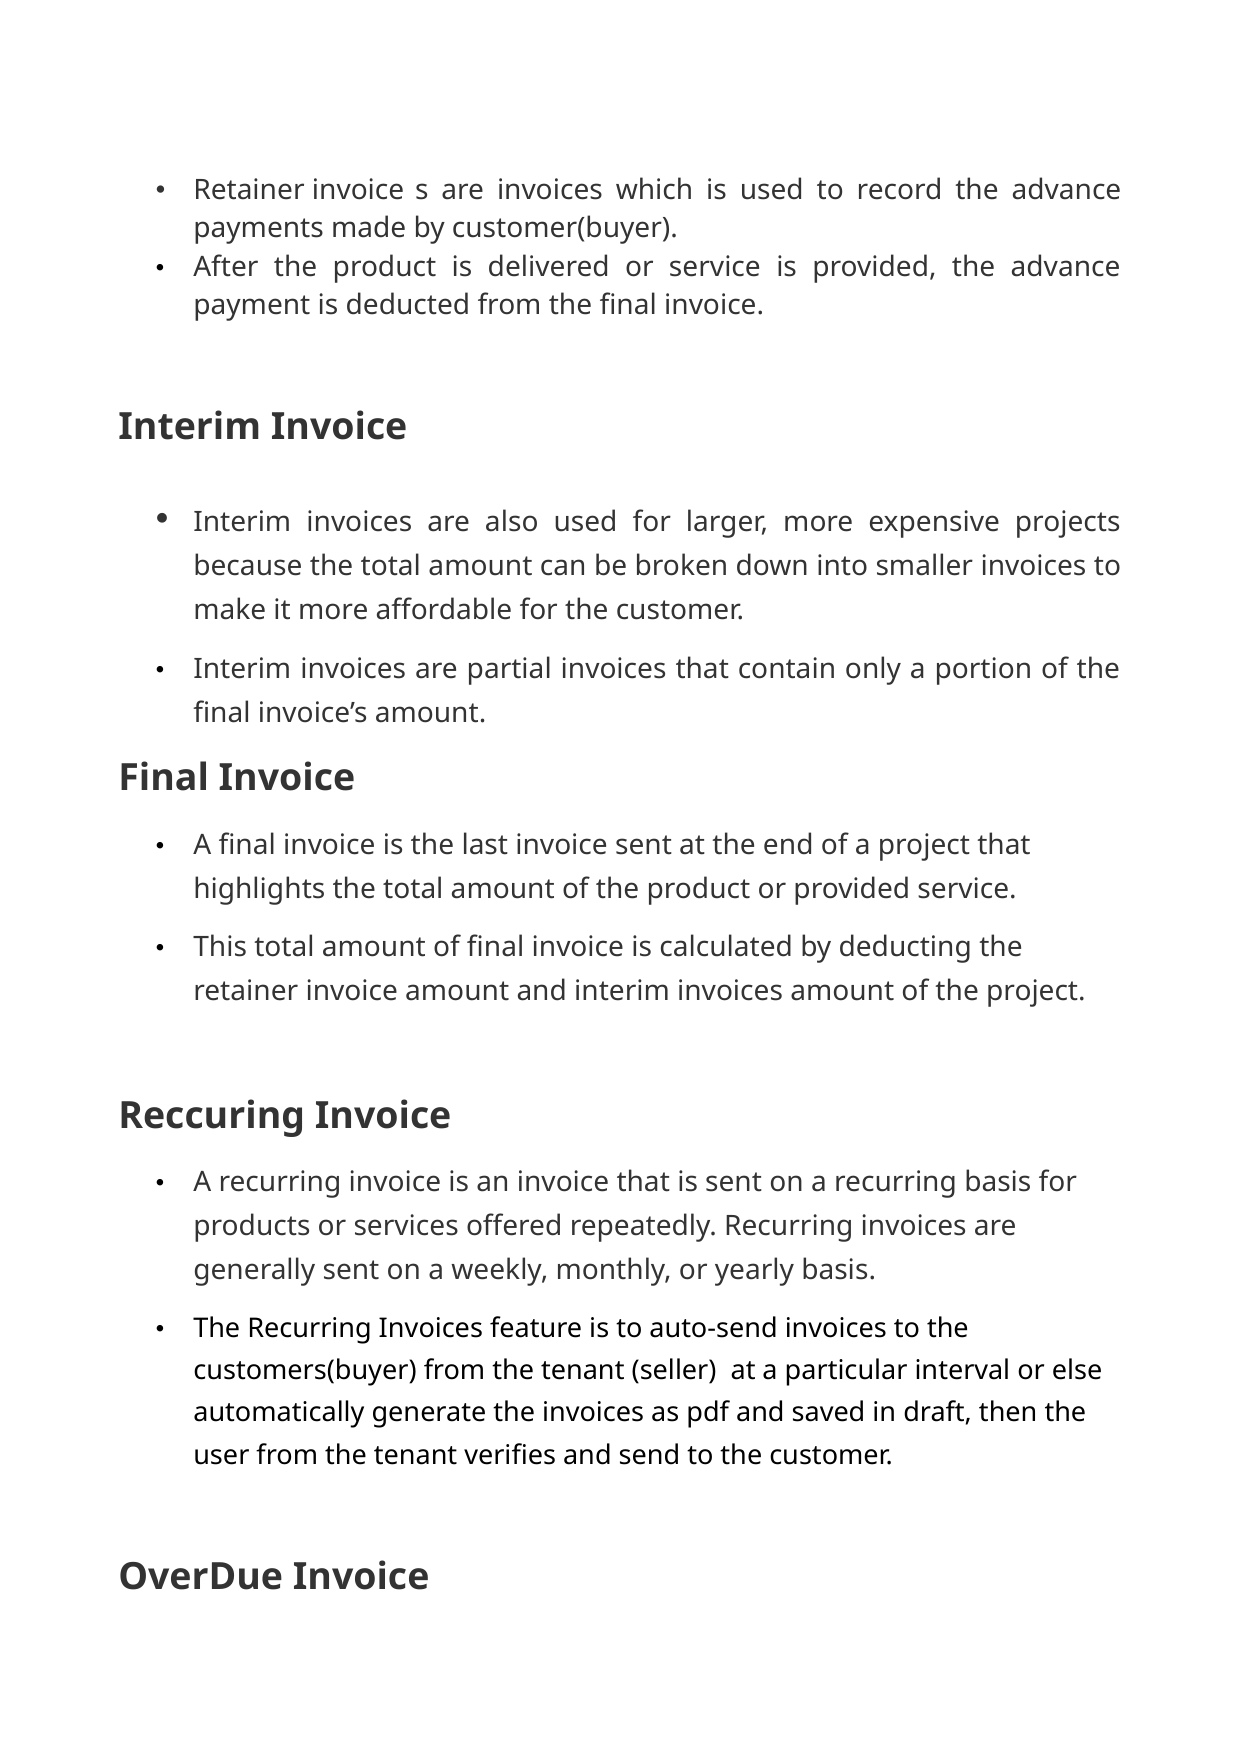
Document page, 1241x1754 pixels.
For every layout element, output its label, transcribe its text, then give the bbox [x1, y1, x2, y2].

text Interim Invoice [118, 399, 1122, 450]
list Retainer invoice s are invoices which is used to record the advance payments made by customer(buyer). [156, 169, 1122, 246]
list A recurring invoice is an invoice that is sent on a recurring basis for products or services offered repeatedly. Recurring invoices are generally sent on a weekly, monthly, or yearly basis. [156, 1161, 1122, 1288]
list Interim invoices are partial invoices that contain only a portion of the final invoice’s amount. [156, 648, 1122, 730]
list This total amount of final invoice is calculated by deducting the retainer invoice amount and interim invoices amount of the project. [156, 927, 1122, 1009]
text Reccuring Invoice [118, 1088, 1122, 1139]
text Final Invoice [118, 751, 1122, 802]
text OverDue Invoice [118, 1549, 1122, 1600]
list After the product is delivered or service is provided, the advance payment is deducted from the final invoice. [156, 246, 1122, 322]
list A final invoice is the last invoice sent at the end of a project that highlights the total amount of the product or provided service. [156, 824, 1122, 906]
list Interim invoices are also used for larger, more expensive projects because the total amount can be broken down into smaller invoices to make it more affordable for the customer. [156, 501, 1122, 628]
list The Recurring Invoices feature is to auto-send invoices to the customers(buyer) from the tenant (seller) at a particular interval or else automatically generate the invoices as pdf and saved in draft, then the user from the tenant verifies and send to the customer. [156, 1308, 1122, 1472]
